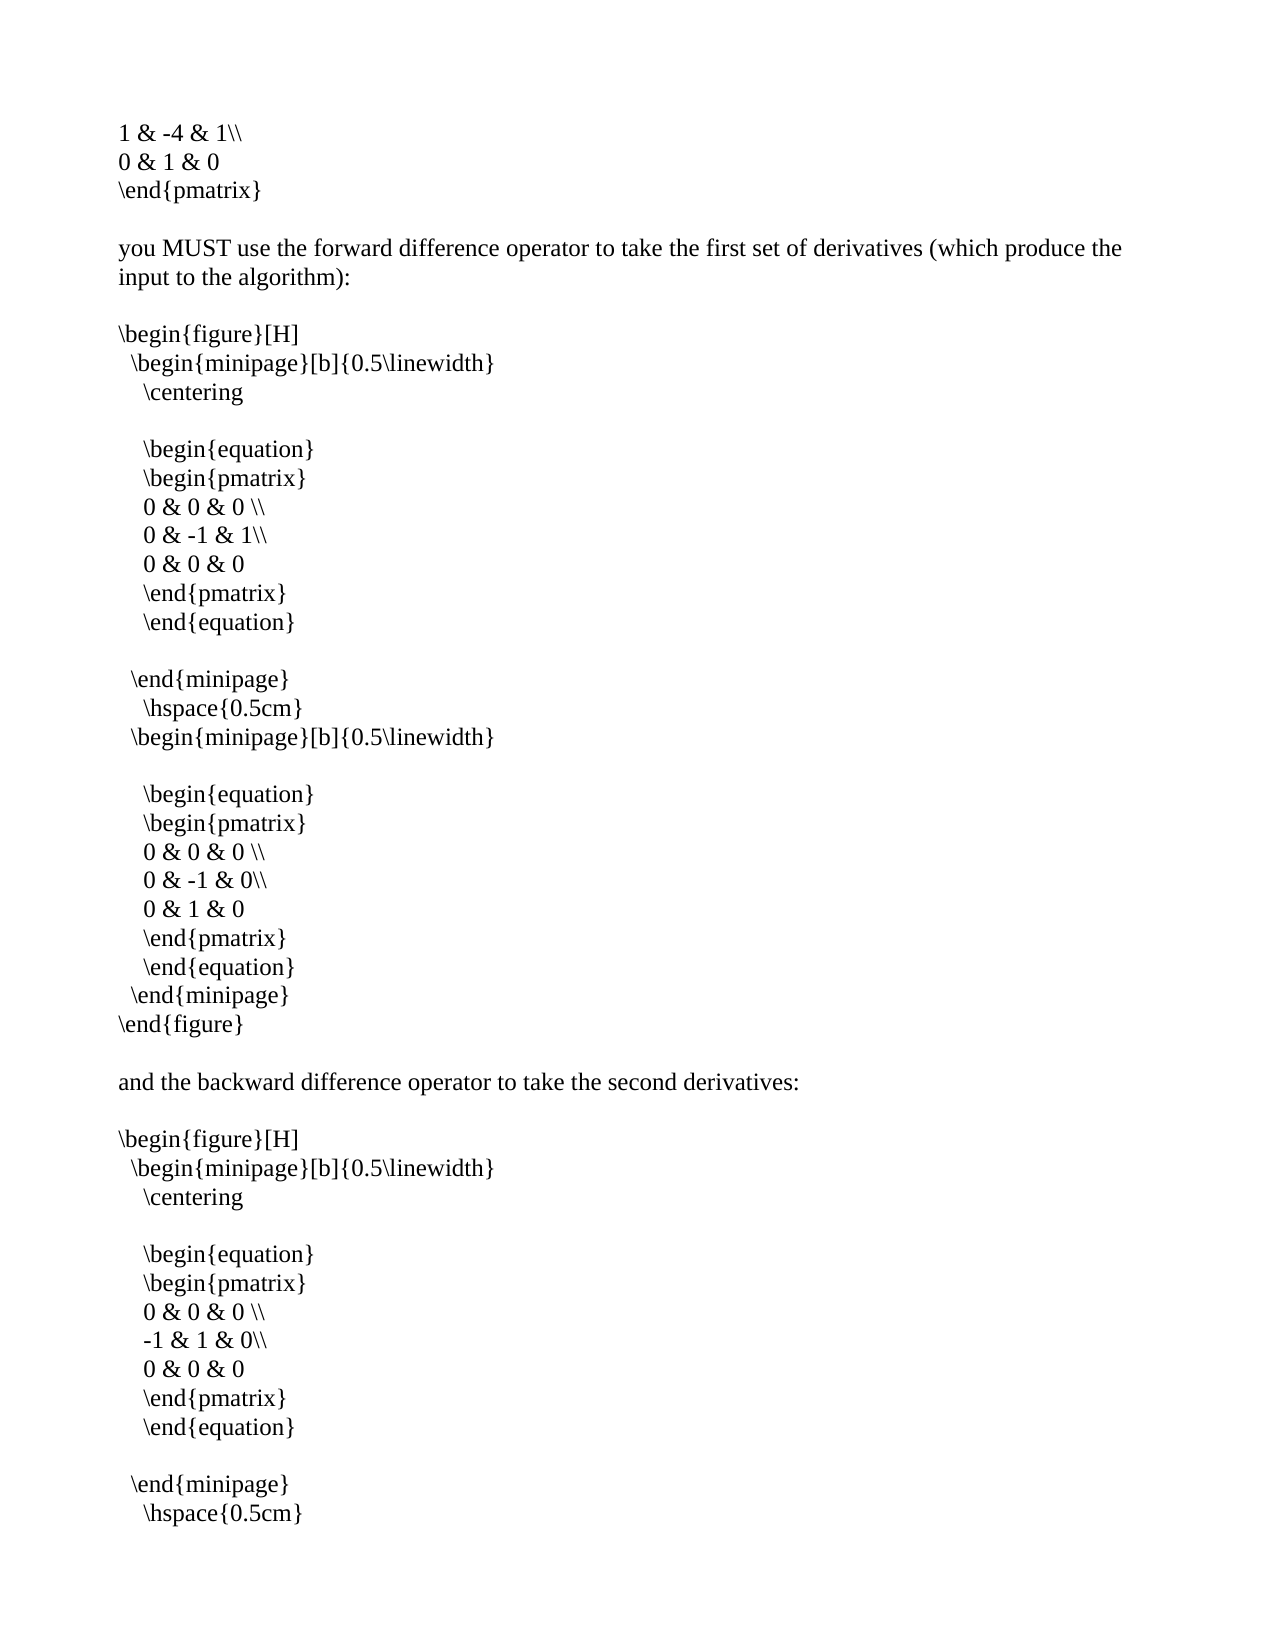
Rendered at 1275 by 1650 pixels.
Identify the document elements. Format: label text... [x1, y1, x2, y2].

text 0 & 0 & 0 \\ [118, 492, 1157, 521]
text 0 & 0 & 0 [118, 549, 1157, 578]
text \end{equation} [118, 1412, 1157, 1441]
text \hspace{0.5cm} [118, 693, 1157, 722]
text 1 & -4 & 1\\ [118, 118, 1157, 147]
text \centering [118, 377, 1157, 406]
text \end{equation} [118, 607, 1157, 636]
text 0 & -1 & 0\\ [118, 866, 1157, 894]
text \begin{pmatrix} [118, 808, 1157, 837]
text \end{pmatrix} [118, 176, 1157, 204]
text -1 & 1 & 0\\ [118, 1326, 1157, 1354]
text \begin{pmatrix} [118, 463, 1157, 492]
text 0 & 0 & 0 \\ [118, 1297, 1157, 1326]
text \begin{minipage}[b]{0.5\linewidth} [118, 348, 1157, 377]
text 0 & -1 & 1\\ [118, 521, 1157, 549]
text \end{pmatrix} [118, 1383, 1157, 1412]
text \end{minipage} [118, 981, 1157, 1009]
text \end{pmatrix} [118, 578, 1157, 607]
text 0 & 0 & 0 \\ [118, 837, 1157, 866]
text \begin{minipage}[b]{0.5\linewidth} [118, 1153, 1157, 1182]
text 0 & 1 & 0 [118, 147, 1157, 176]
text and the backward difference operator to take the second derivatives: [118, 1067, 1157, 1096]
text 0 & 0 & 0 [118, 1354, 1157, 1383]
text \end{figure} [118, 1009, 1157, 1038]
text \begin{figure}[H] [118, 319, 1157, 348]
text \begin{equation} [118, 1239, 1157, 1268]
text \end{equation} [118, 952, 1157, 981]
text 0 & 1 & 0 [118, 894, 1157, 923]
text \begin{pmatrix} [118, 1268, 1157, 1297]
text \begin{equation} [118, 434, 1157, 463]
text you MUST use the forward difference operator to take the first set of derivatives (which produce the [118, 233, 1157, 262]
text \end{pmatrix} [118, 923, 1157, 952]
text input to the algorithm): [118, 262, 1157, 291]
text \centering [118, 1182, 1157, 1211]
text \begin{equation} [118, 779, 1157, 808]
text \begin{figure}[H] [118, 1124, 1157, 1153]
text \end{minipage} [118, 664, 1157, 693]
text \hspace{0.5cm} [118, 1498, 1157, 1527]
text \begin{minipage}[b]{0.5\linewidth} [118, 722, 1157, 751]
text \end{minipage} [118, 1469, 1157, 1498]
